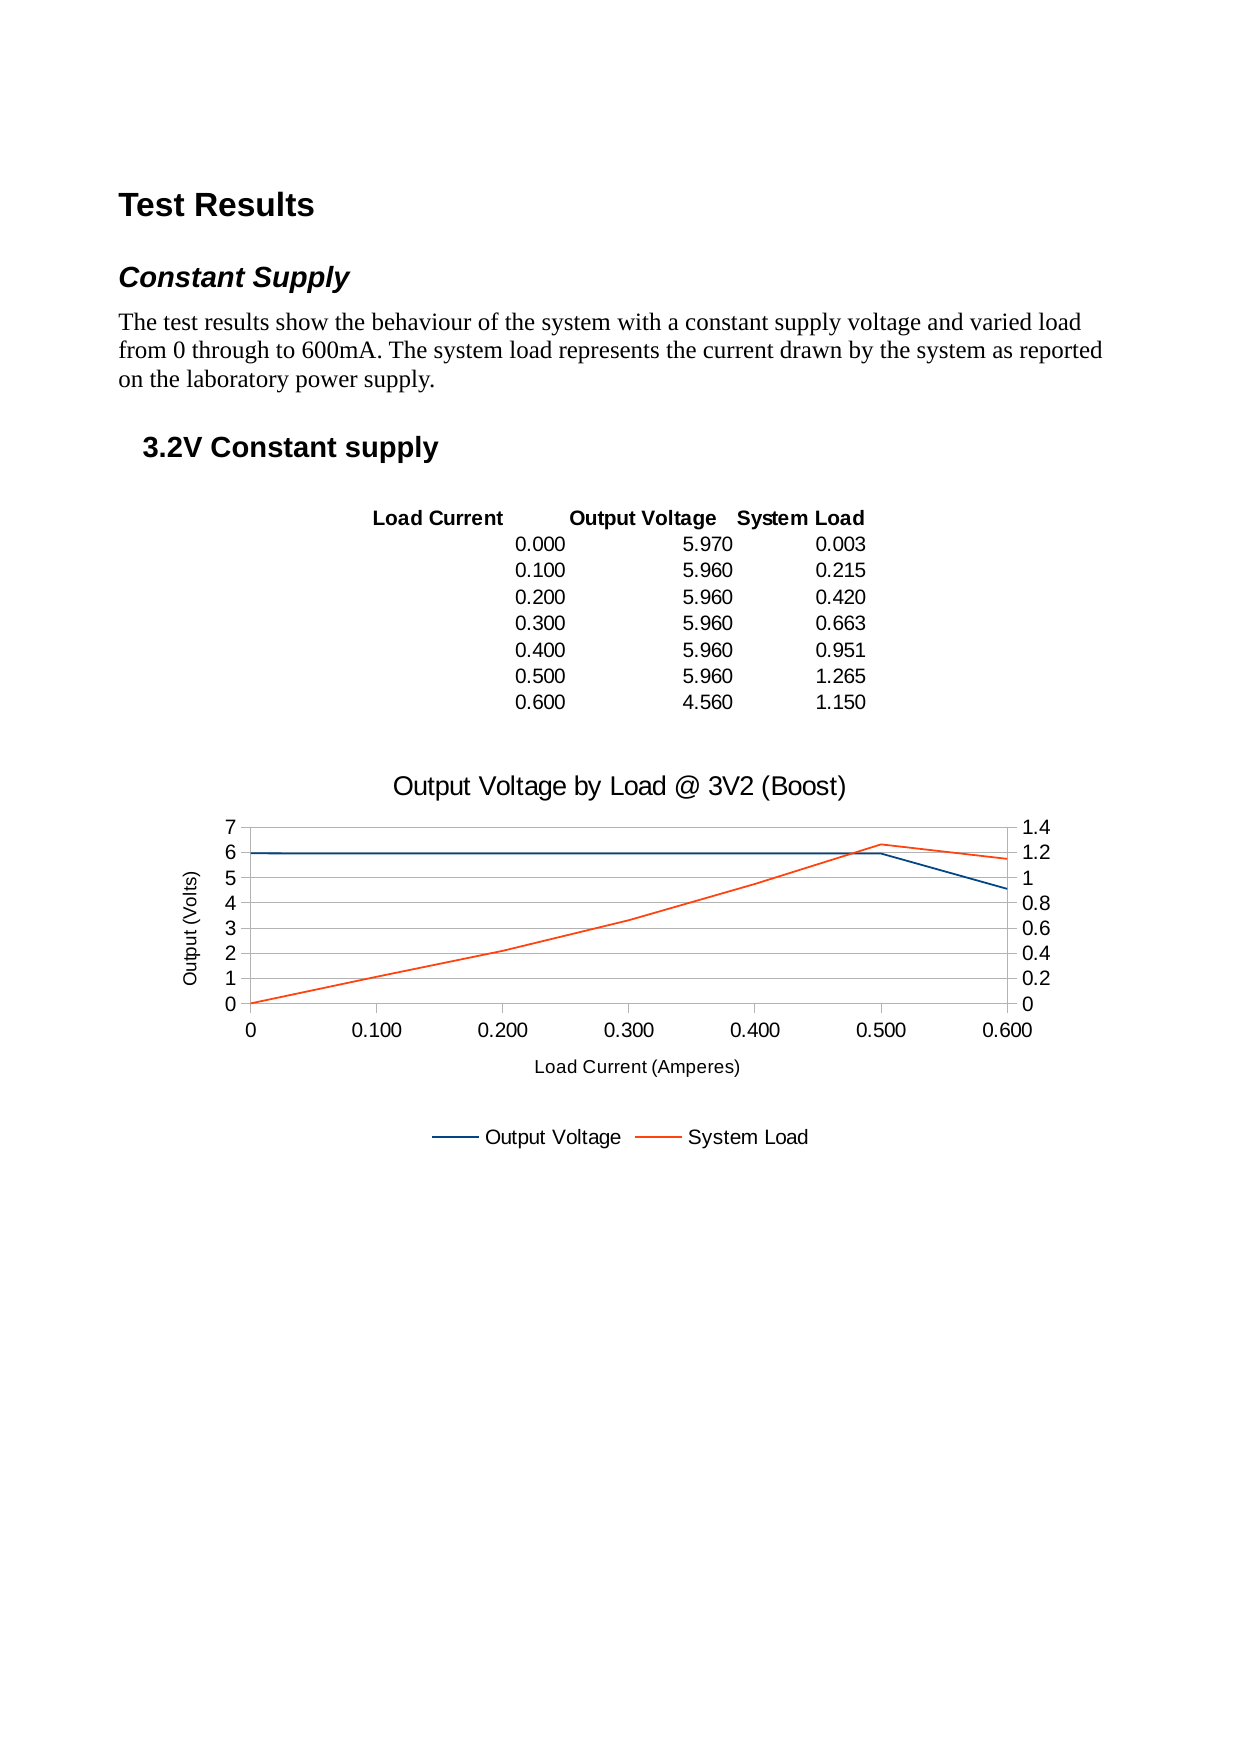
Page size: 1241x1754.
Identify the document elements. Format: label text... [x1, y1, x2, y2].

text The test results show the behaviour of the system with a constant supply voltage and varied load from 0 through to 600mA. The system load represents the current drawn by the system as reported on the laboratory power supply. [118, 307, 1122, 393]
subtitle Constant Supply [118, 261, 1122, 294]
subtitle Test Results [118, 184, 1122, 223]
subtitle 3.2V Constant supply [118, 430, 1122, 464]
